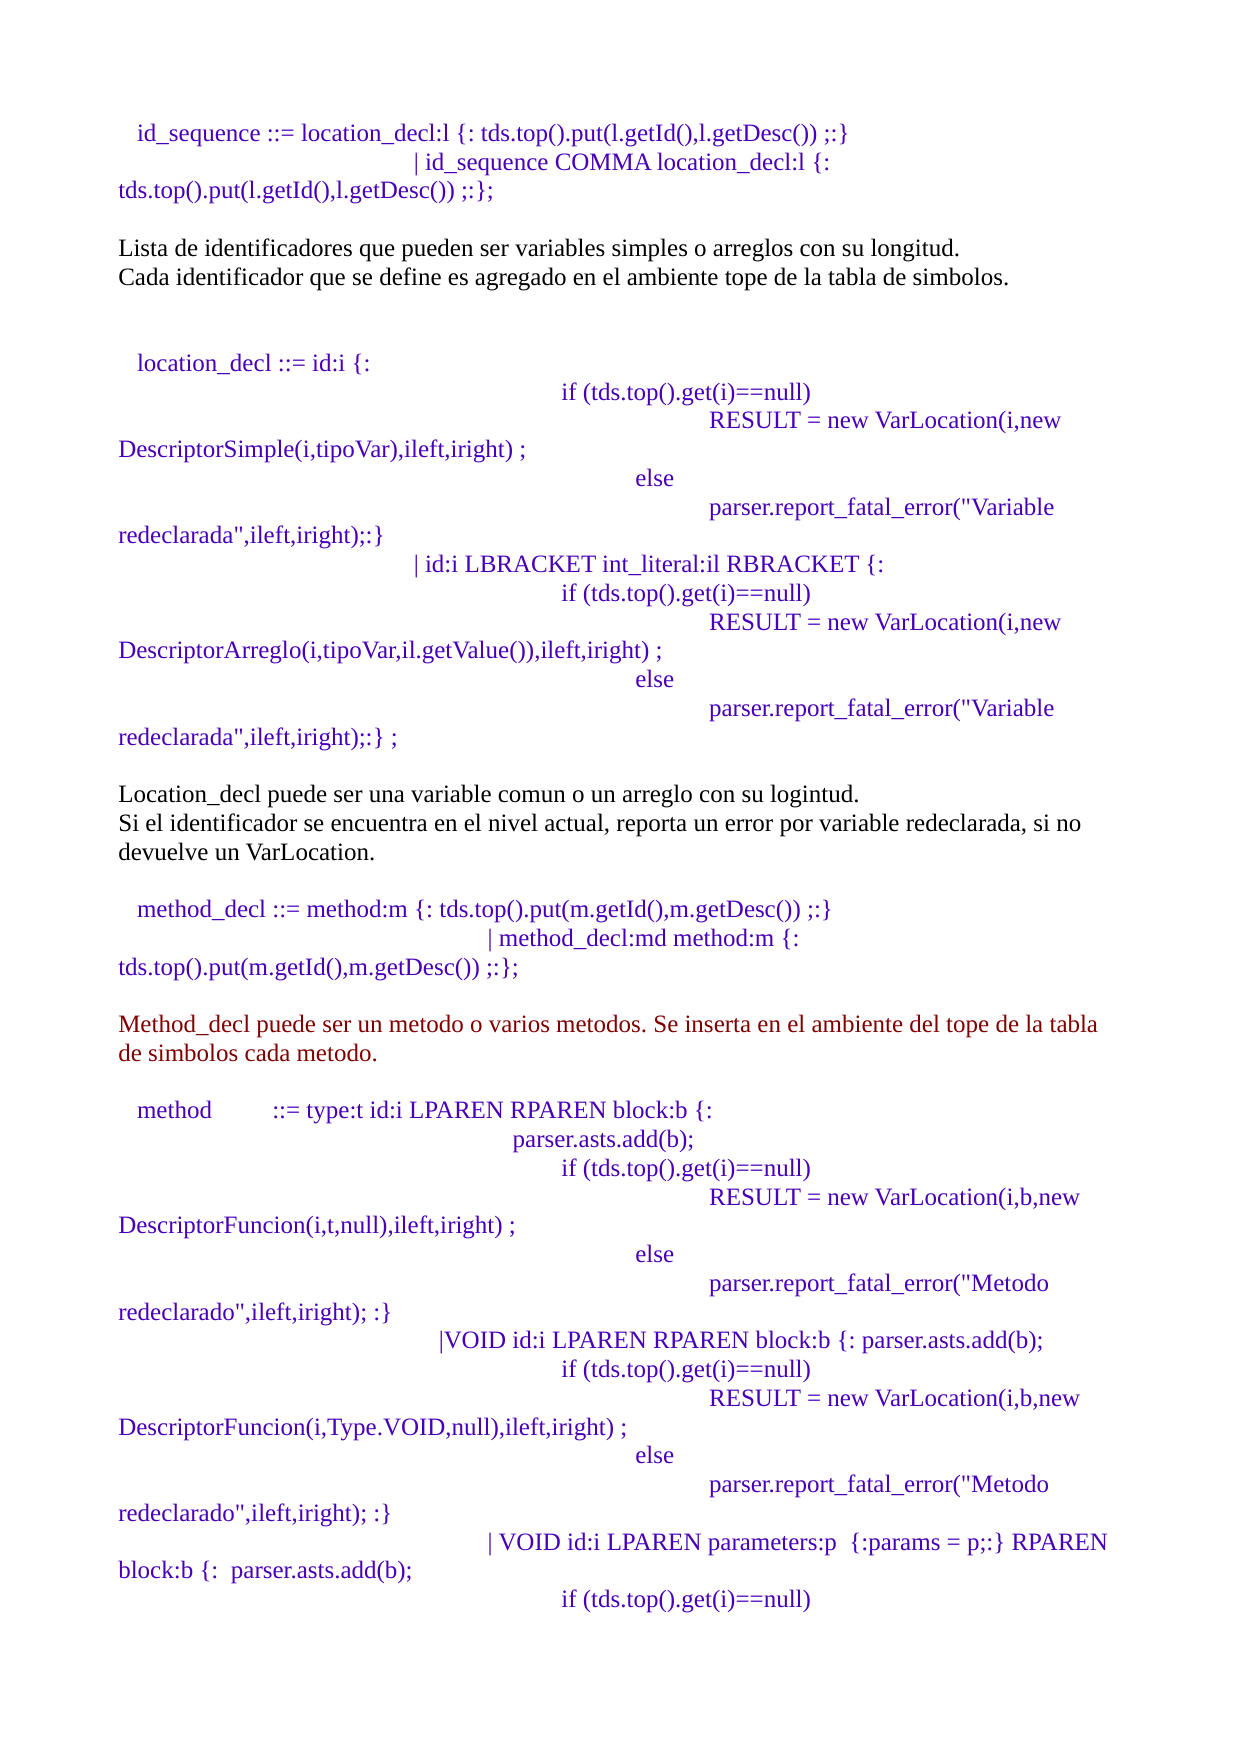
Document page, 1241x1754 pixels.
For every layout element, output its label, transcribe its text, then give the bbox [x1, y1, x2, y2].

text if (tds.top().get(i)==null) [118, 1584, 1122, 1613]
text if (tds.top().get(i)==null) [118, 1354, 1122, 1383]
text RESULT = new VarLocation(i,b,new DescriptorFuncion(i,t,null),ileft,iright) ; [118, 1182, 1122, 1239]
text Cada identificador que se define es agregado en el ambiente tope de la tabla de simbolos. [118, 262, 1122, 291]
text RESULT = new VarLocation(i,new DescriptorSimple(i,tipoVar),ileft,iright) ; [118, 406, 1122, 463]
text | VOID id:i LPAREN parameters:p {:params = p;:} RPAREN block:b {: parser.asts.add(b); [118, 1527, 1122, 1584]
text |VOID id:i LPAREN RPAREN block:b {: parser.asts.add(b); [118, 1326, 1122, 1354]
text Location_decl puede ser una variable comun o un arreglo con su logintud. [118, 779, 1122, 808]
text if (tds.top().get(i)==null) [118, 578, 1122, 607]
text Lista de identificadores que pueden ser variables simples o arreglos con su longitud. [118, 233, 1122, 262]
text parser.asts.add(b); [118, 1124, 1122, 1153]
text else [118, 1239, 1122, 1268]
text else [118, 463, 1122, 492]
text Si el identificador se encuentra en el nivel actual, reporta un error por variable redeclarada, si no devuelve un VarLocation. [118, 808, 1122, 866]
text else [118, 1441, 1122, 1469]
text RESULT = new VarLocation(i,new DescriptorArreglo(i,tipoVar,il.getValue()),ileft,iright) ; [118, 607, 1122, 664]
text if (tds.top().get(i)==null) [118, 1153, 1122, 1182]
text parser.report_fatal_error("Variable redeclarada",ileft,iright);:} ; [118, 693, 1122, 751]
text parser.report_fatal_error("Metodo redeclarado",ileft,iright); :} [118, 1268, 1122, 1326]
text | method_decl:md method:m {: tds.top().put(m.getId(),m.getDesc()) ;:}; [118, 923, 1122, 981]
text | id:i LBRACKET int_literal:il RBRACKET {: [118, 549, 1122, 578]
text Method_decl puede ser un metodo o varios metodos. Se inserta en el ambiente del tope de la tabla de simbolos cada metodo. [118, 1009, 1122, 1067]
text method ::= type:t id:i LPAREN RPAREN block:b {: [118, 1096, 1122, 1124]
text parser.report_fatal_error("Variable redeclarada",ileft,iright);:} [118, 492, 1122, 549]
text location_decl ::= id:i {: [118, 348, 1122, 377]
text if (tds.top().get(i)==null) [118, 377, 1122, 406]
text parser.report_fatal_error("Metodo redeclarado",ileft,iright); :} [118, 1469, 1122, 1527]
text method_decl ::= method:m {: tds.top().put(m.getId(),m.getDesc()) ;:} [118, 894, 1122, 923]
text | id_sequence COMMA location_decl:l {: tds.top().put(l.getId(),l.getDesc()) ;:}; [118, 147, 1122, 204]
text RESULT = new VarLocation(i,b,new DescriptorFuncion(i,Type.VOID,null),ileft,iright) ; [118, 1383, 1122, 1441]
text else [118, 664, 1122, 693]
text id_sequence ::= location_decl:l {: tds.top().put(l.getId(),l.getDesc()) ;:} [118, 118, 1122, 147]
